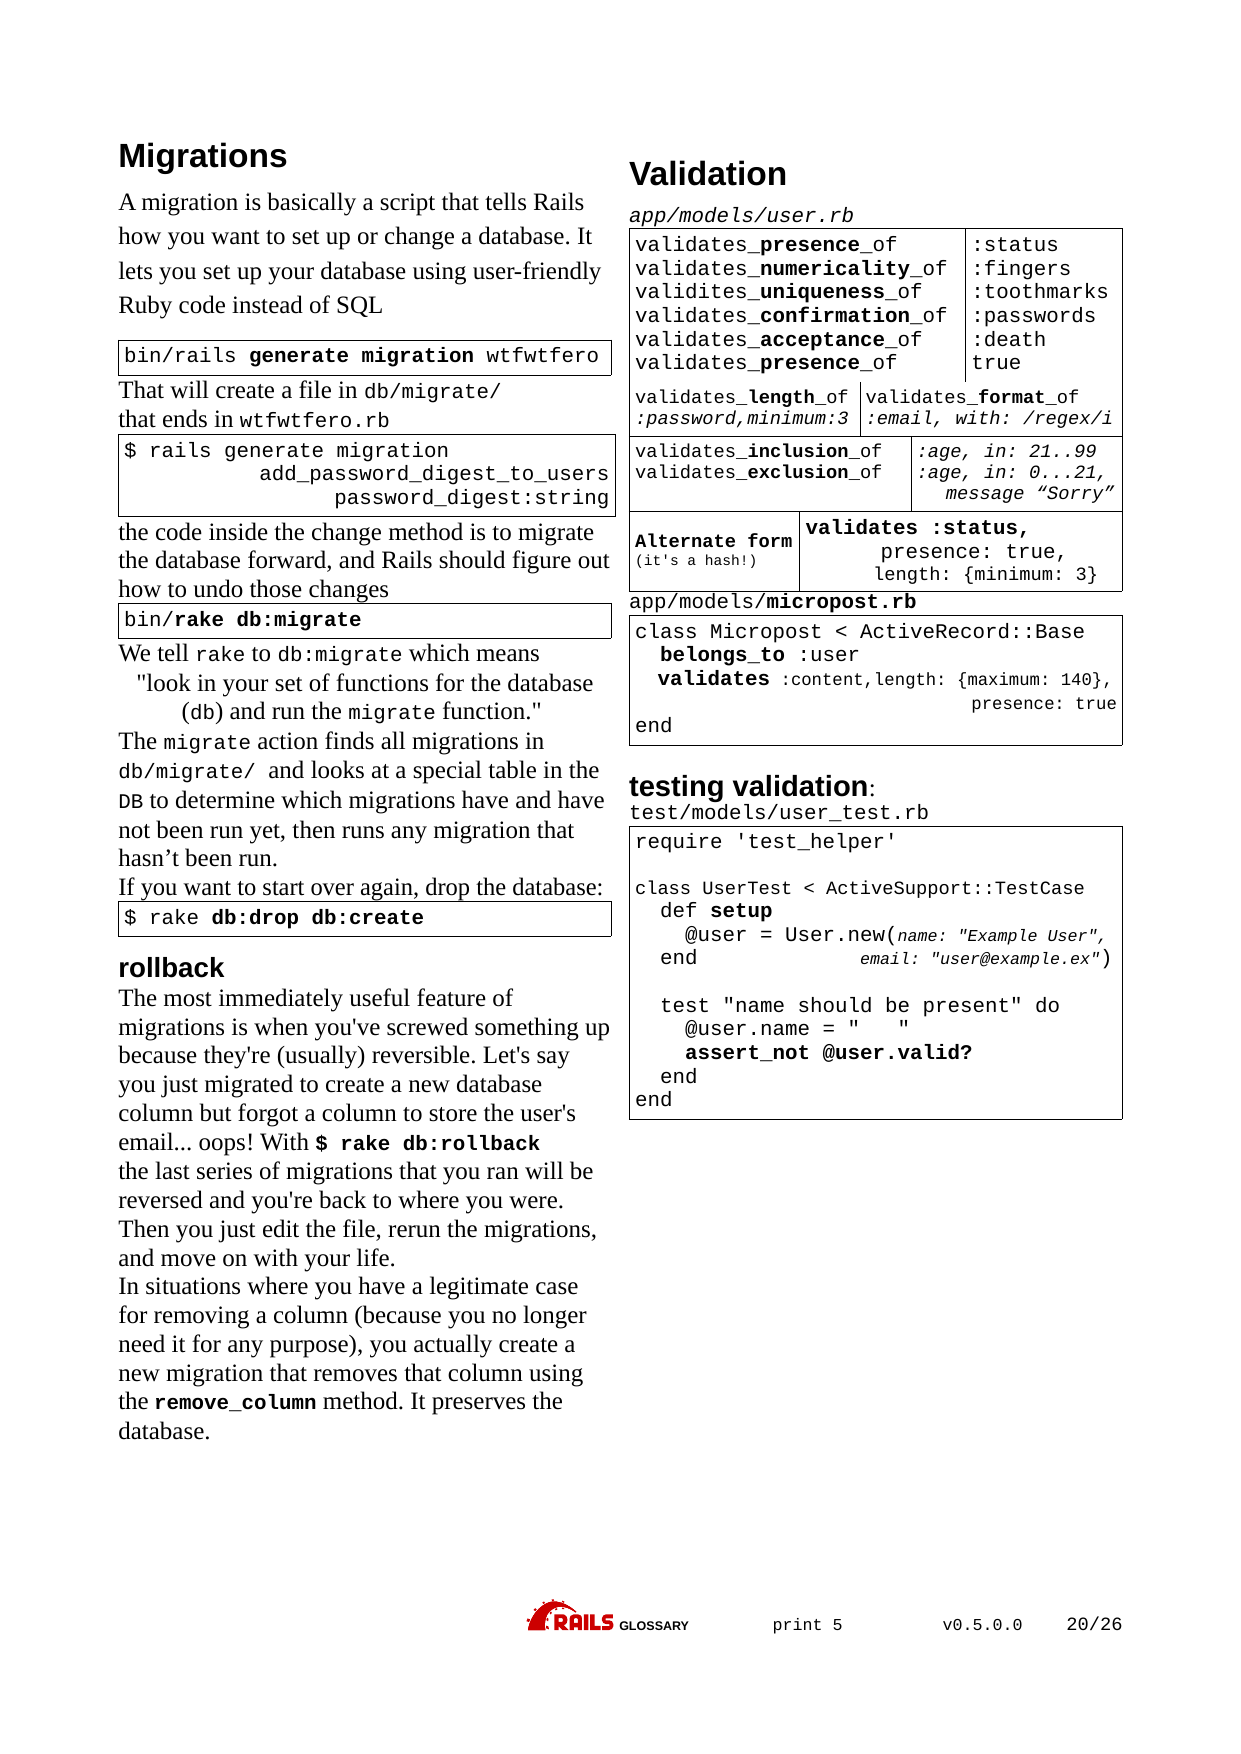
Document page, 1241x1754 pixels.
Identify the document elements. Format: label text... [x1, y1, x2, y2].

table_cell :age, in: 21..99 :age, in: 0...21, message “Sorry” [912, 437, 1122, 511]
text the code inside the change method is to migrate the database forward, and Rails should figure out how to undo those changes [118, 517, 611, 603]
table_header $ rails generate migration add_password_digest_to_users password_digest:string [119, 435, 615, 516]
subtitle rollback [118, 951, 611, 983]
text The most immediately useful feature of migrations is when you've screwed something up because they're (usually) reversible. Let's say you just migrated to create a new database column but forgot a column to store the user's email... oops! With $ rake db:rollback [118, 983, 611, 1156]
text app/models/micropost.rb [629, 592, 1122, 615]
table_cell validates_length_of :password,minimum:3 [630, 382, 860, 436]
table_header bin/rake db:migrate [119, 604, 611, 638]
table_cell validates_inclusion_of validates_exclusion_of [630, 437, 911, 511]
text The migrate action finds all migrations in db/migrate/ and looks at a special table in the DB to determine which migrations have and have not been run yet, then runs any migration that hasn’t been run. [118, 726, 611, 872]
text We tell rake to db:migrate which means [118, 639, 611, 668]
text If you want to start over again, drop the database: [118, 872, 611, 901]
subtitle Validation [629, 153, 1122, 192]
table_header require 'test_helper' class UserTest < ActiveSupport::TestCase def setup @user = User.new(name: "Example User", end email: "user@example.ex") test "name should be present" do @user.name = " " assert_not @user.valid? end end [630, 827, 1122, 1119]
text that ends in wtfwtfero.rb [118, 404, 611, 434]
subtitle Migrations [118, 136, 611, 174]
text That will create a file in db/migrate/ [118, 376, 611, 404]
table_header $ rake db:drop db:create [119, 902, 611, 936]
table_header :status :fingers :toothmarks :passwords :death true [966, 229, 1122, 382]
text In situations where you have a legitimate case for removing a column (because you no longer need it for any purpose), you actually create a new migration that removes that column using the remove_column method. It preserves the database. [118, 1271, 611, 1445]
table_header bin/rails generate migration wtfwtfero [119, 341, 611, 375]
table_header Alternate form (it's a hash!) [630, 512, 799, 591]
table_header class Micropost < ActiveRecord::Base belongs_to :user validates :content,length: {maximum: 140}, presence: true end [630, 616, 1122, 745]
text "look in your set of functions for the database (db) and run the migrate function." [118, 668, 611, 726]
text the last series of migrations that you ran will be reversed and you're back to where you were. Then you just edit the file, rerun the migrations, and move on with your life. [118, 1156, 611, 1271]
text app/models/user.rb [629, 205, 1122, 228]
table_header validates_presence_of validates_numericality_of validites_uniqueness_of validates_confirmation_of validates_acceptance_of validates_presence_of [630, 229, 965, 382]
text testing validation: [629, 768, 1122, 802]
text test/models/user_test.rb [629, 802, 1122, 826]
table_header validates :status, presence: true, length: {minimum: 3} [800, 512, 1122, 591]
text A migration is basically a script that tells Rails how you want to set up or change a database. It lets you set up your database using user-friendly Ruby code instead of SQL [118, 187, 611, 319]
table_cell validates_format_of :email, with: /regex/i [861, 382, 1122, 436]
